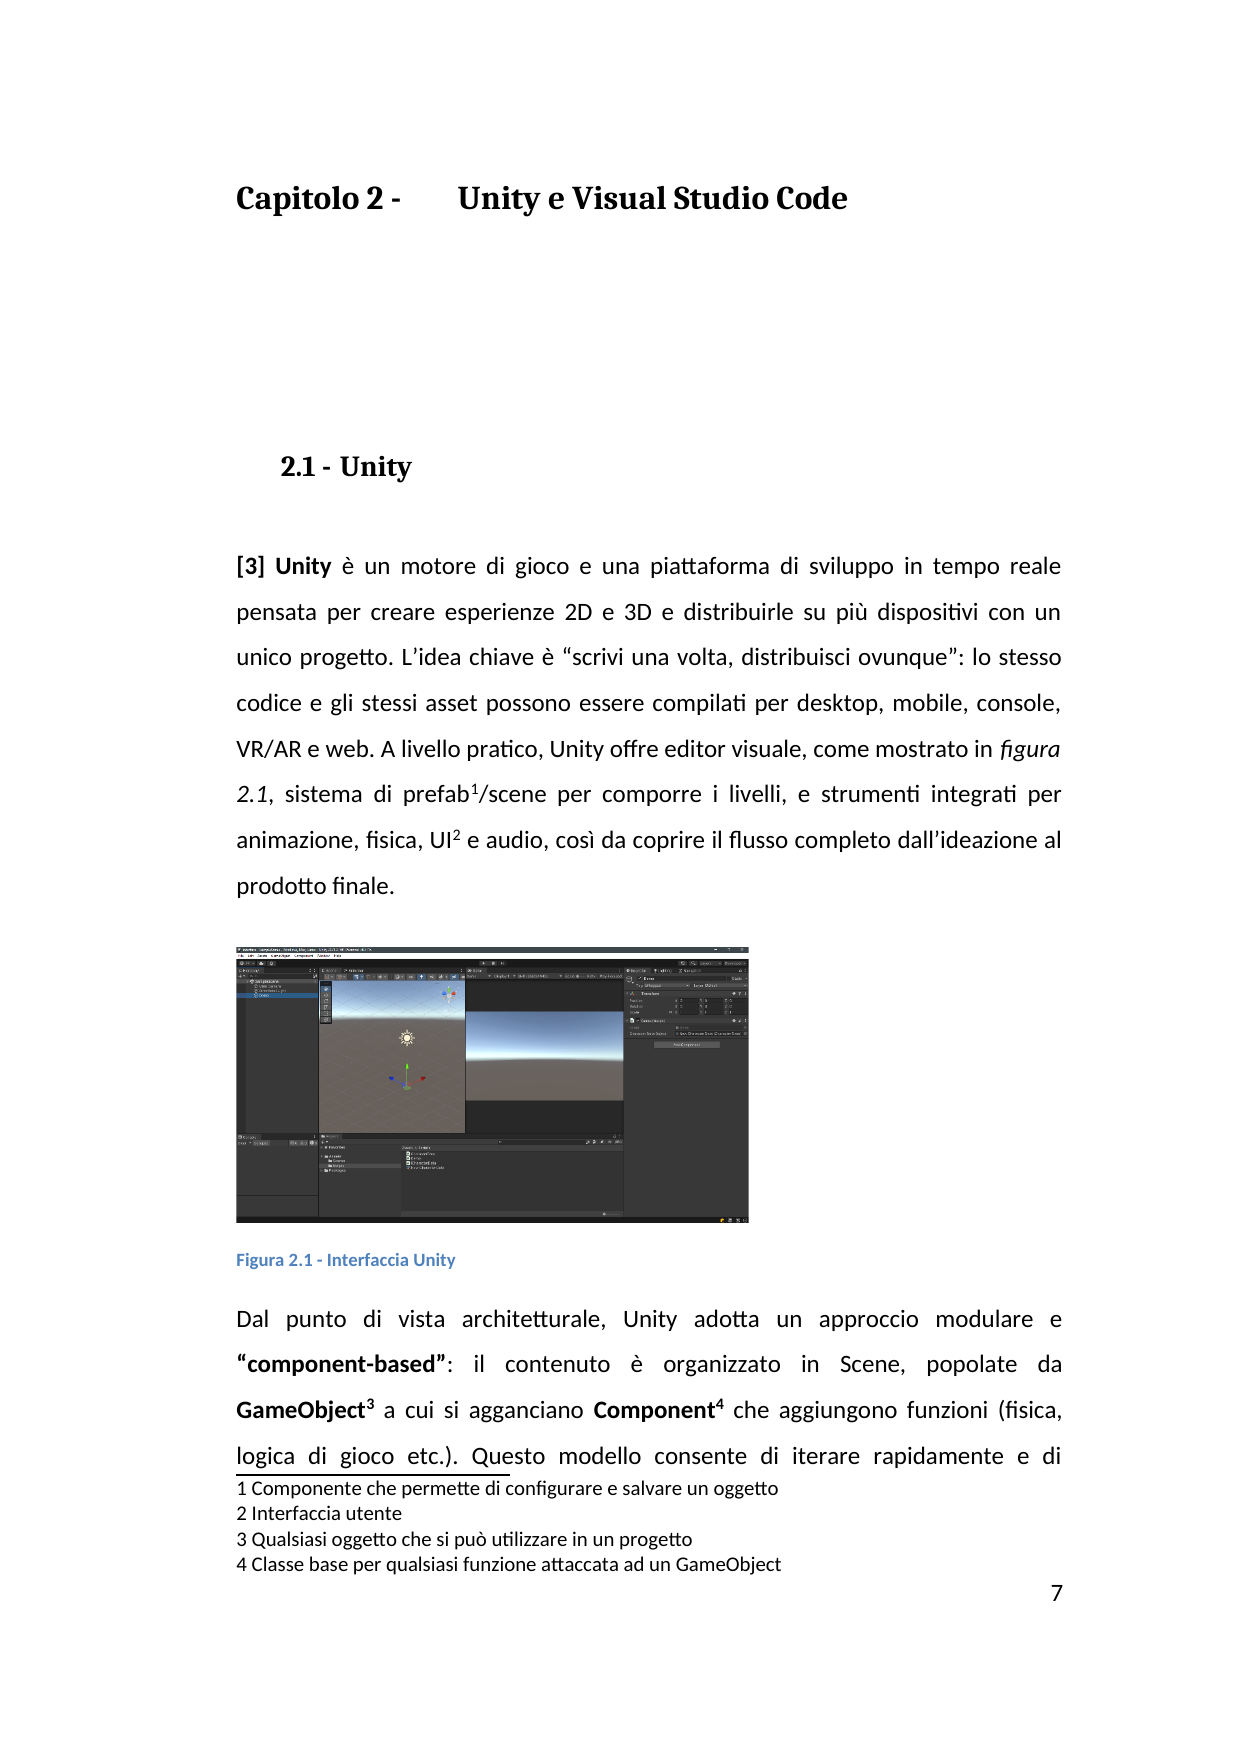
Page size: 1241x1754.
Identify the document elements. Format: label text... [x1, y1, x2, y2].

text Interfaccia utente [236, 1501, 1063, 1526]
text Figura 2.1 - Interfaccia Unity [236, 1248, 1063, 1271]
text Dal punto di vista architetturale, Unity adotta un approccio modulare e “component-based”: il contenuto è organizzato in Scene, popolate da GameObject a cui si agganciano Component che aggiungono funzioni (fisica, logica di gioco etc.). Questo modello consente di iterare rapidamente e di [236, 1303, 1063, 1470]
text Qualsiasi oggetto che si può utilizzare in un progetto [236, 1526, 1063, 1551]
text Componente che permette di configurare e salvare un oggetto [236, 1475, 1063, 1501]
subtitle Unity e Visual Studio Code [236, 180, 1063, 218]
text [3] Unity è un motore di gioco e una piattaforma di sviluppo in tempo reale pensata per creare esperienze 2D e 3D e distribuirle su più dispositivi con un unico progetto. L’idea chiave è “scrivi una volta, distribuisci ovunque”: lo stesso codice e gli stessi asset possono essere compilati per desktop, mobile, console, VR/AR e web. A livello pratico, Unity offre editor visuale, come mostrato in figura 2.1, sistema di prefab/scene per comporre i livelli, e strumenti integrati per animazione, fisica, UI e audio, così da coprire il flusso completo dall’ideazione al prodotto finale. [236, 550, 1063, 901]
text Classe base per qualsiasi funzione attaccata ad un GameObject [236, 1551, 1063, 1577]
subtitle Unity [281, 450, 1063, 483]
